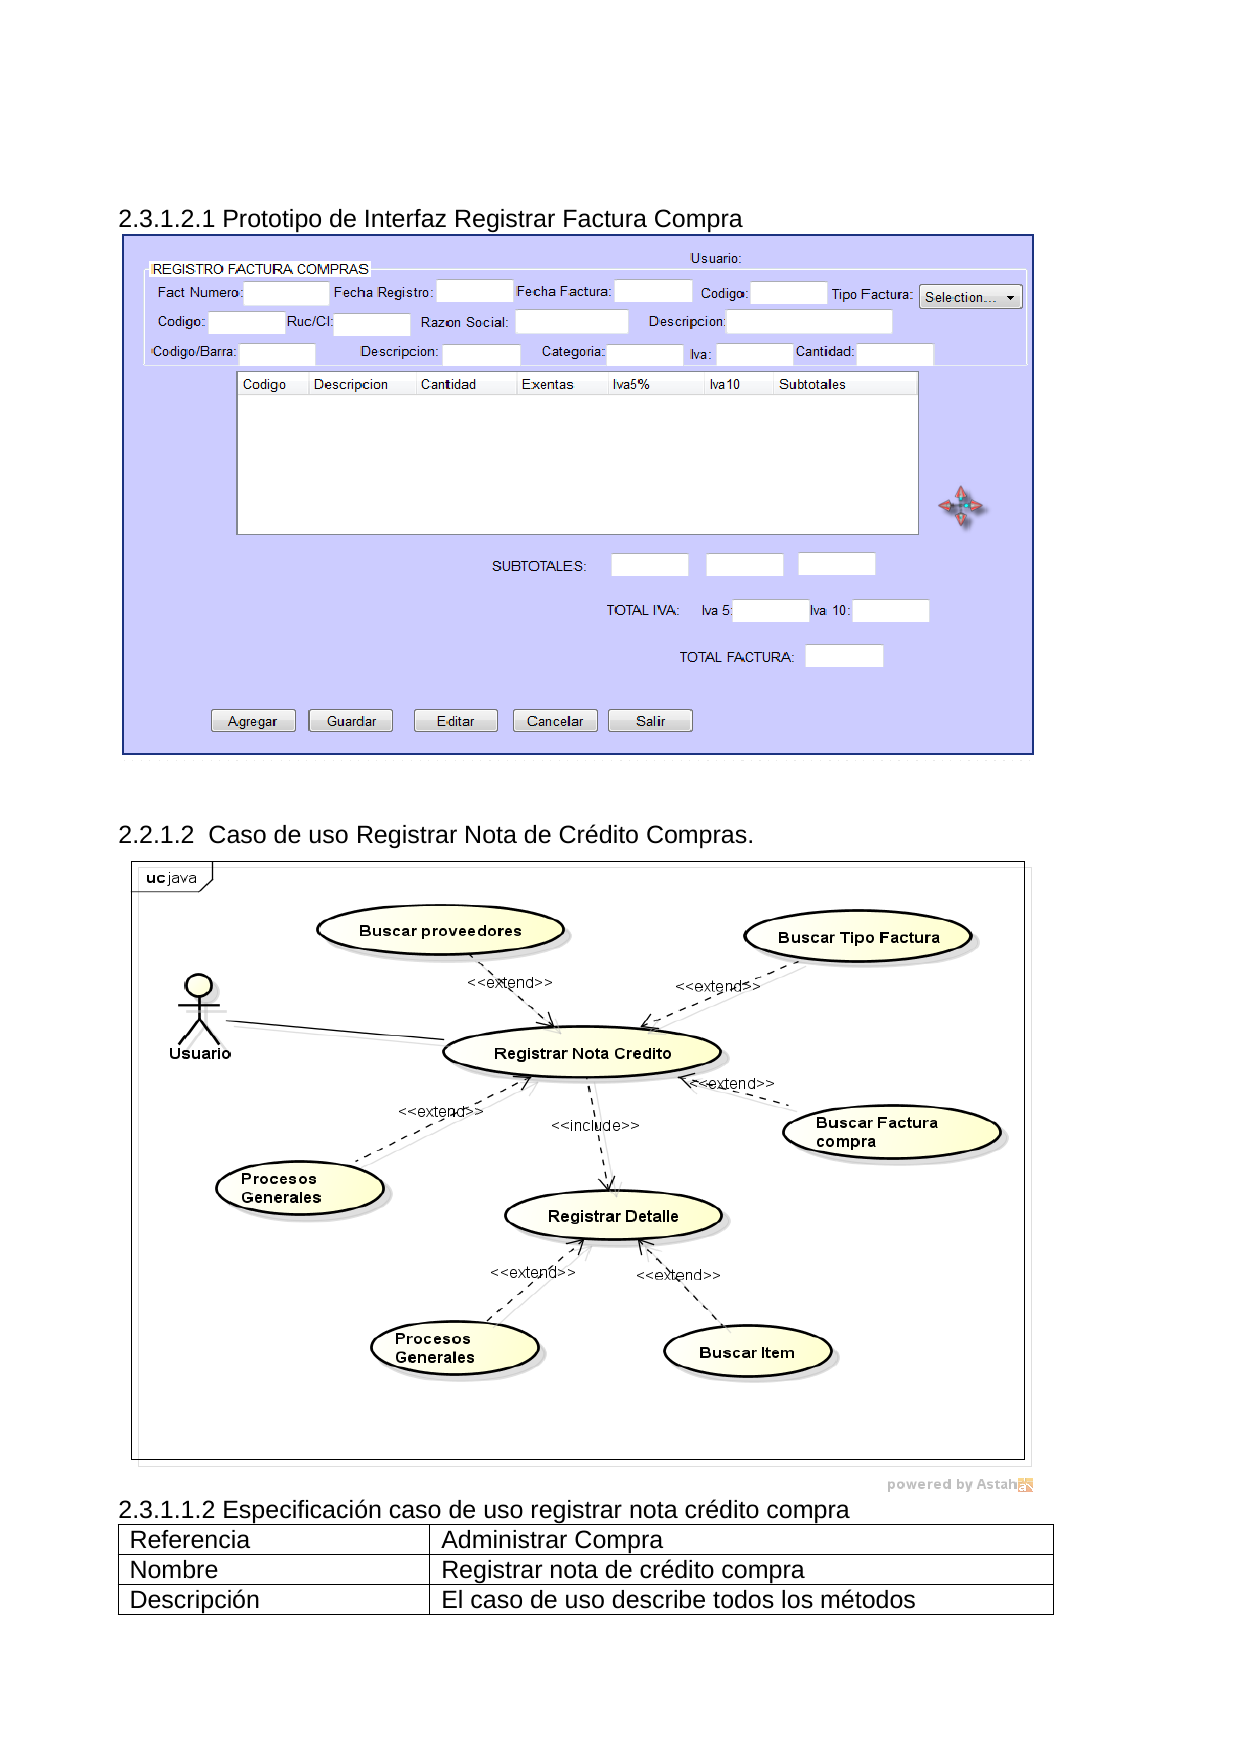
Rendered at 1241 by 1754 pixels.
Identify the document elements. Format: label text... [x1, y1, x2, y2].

table_cell Descripción [119, 1585, 429, 1613]
table_header Administrar Compra [430, 1525, 1053, 1554]
table_header Referencia [119, 1525, 429, 1554]
text 2.2.1.2 Caso de uso Registrar Nota de Crédito Compras. [118, 820, 1122, 849]
table_cell Nombre [119, 1555, 429, 1584]
table_cell El caso de uso describe todos los métodos [430, 1585, 1053, 1613]
table_cell Registrar nota de crédito compra [430, 1555, 1053, 1584]
text 2.3.1.1.2 Especificación caso de uso registrar nota crédito compra [118, 1495, 1122, 1524]
text 2.3.1.2.1 Prototipo de Interfaz Registrar Factura Compra [118, 204, 1122, 233]
